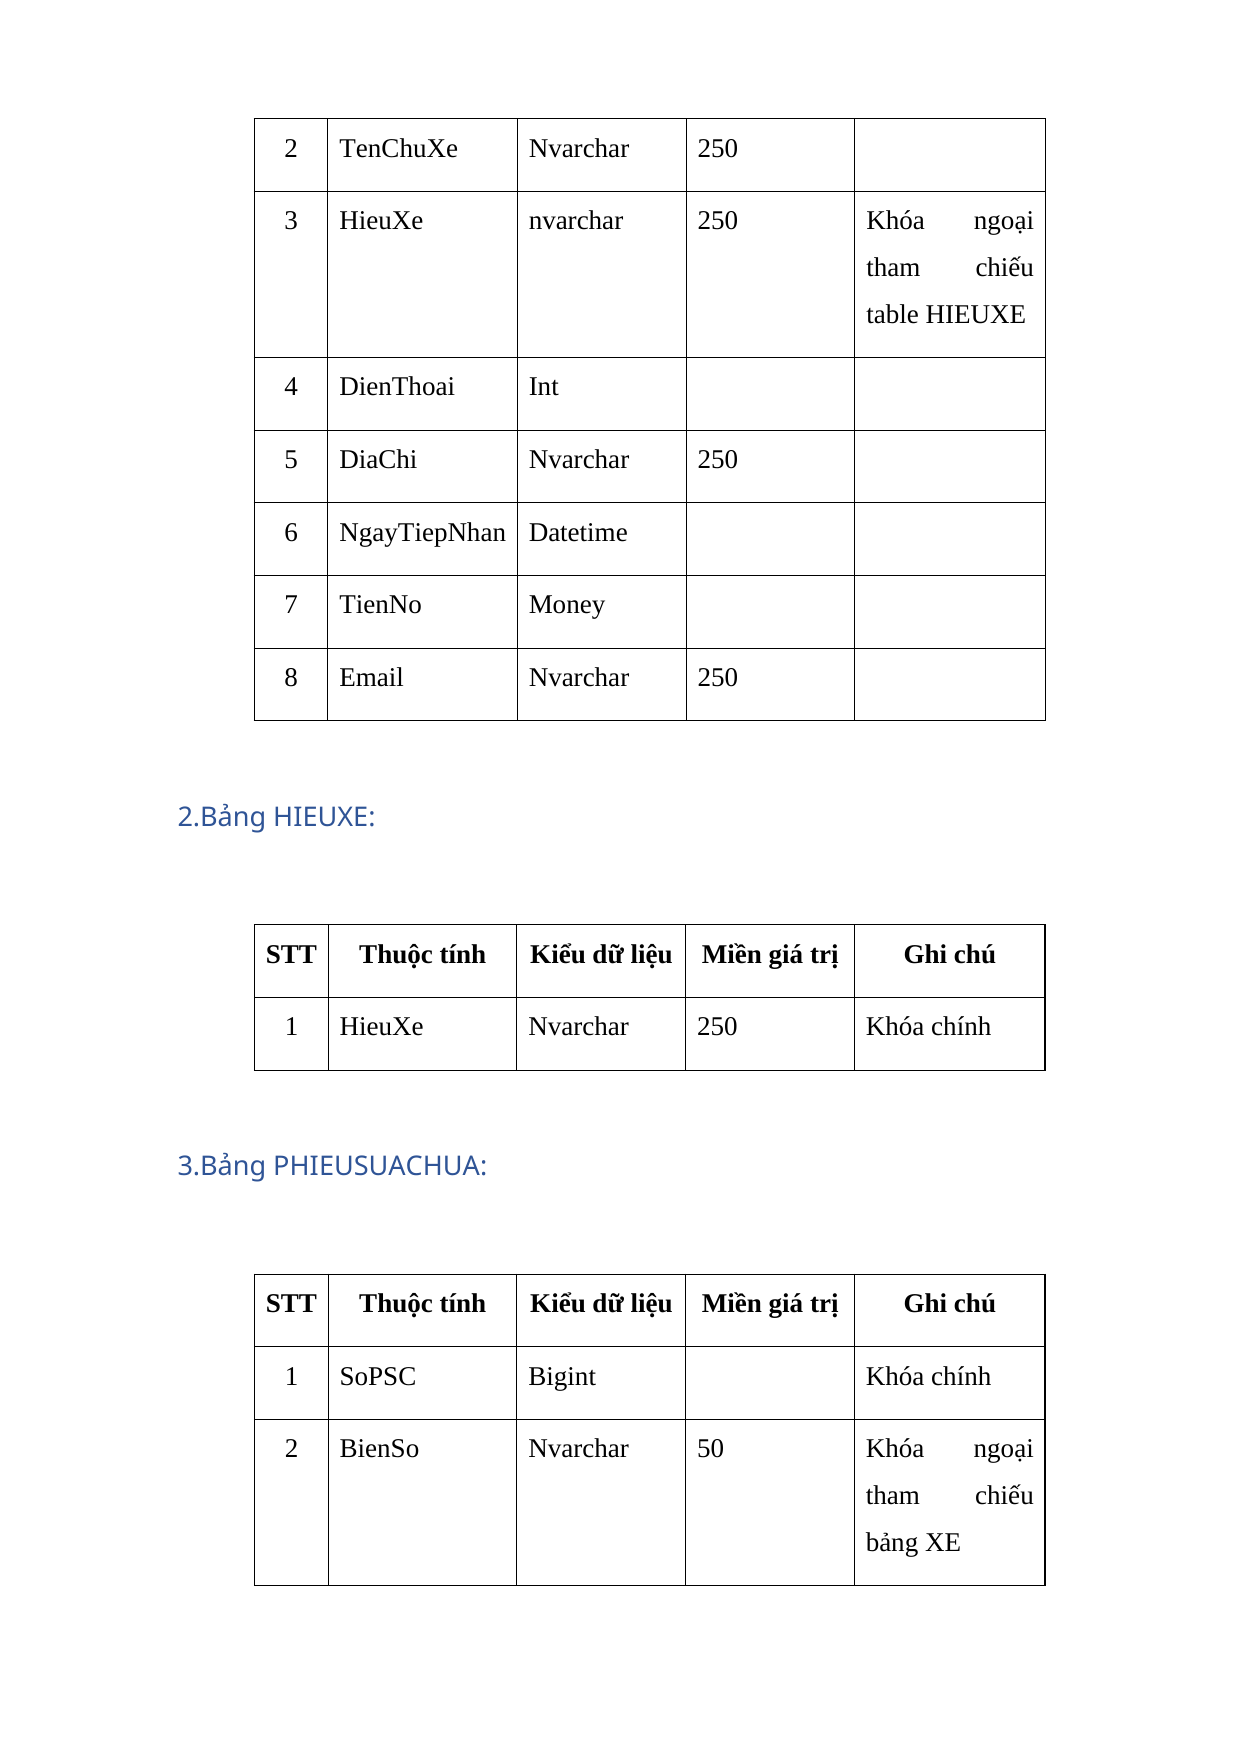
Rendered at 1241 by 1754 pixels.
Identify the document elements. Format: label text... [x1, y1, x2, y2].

table_cell 1 [255, 1347, 328, 1419]
table_cell DiaChi [328, 431, 517, 502]
table_cell Nvarchar [518, 431, 686, 502]
table_cell [855, 119, 1045, 191]
table_cell Khóa chính [855, 998, 1044, 1070]
table_cell 250 [687, 192, 854, 357]
table_cell Email [328, 649, 517, 720]
table_cell 250 [687, 431, 854, 502]
table_cell HieuXe [328, 192, 517, 357]
table_header Kiểu dữ liệu [517, 925, 685, 997]
table_cell 250 [687, 119, 854, 191]
table_cell [855, 358, 1045, 429]
table_cell Khóa ngoại tham chiếu table HIEUXE [855, 192, 1045, 357]
table_cell 5 [255, 431, 327, 502]
table_cell DienThoai [328, 358, 517, 429]
table_header Thuộc tính [329, 1275, 516, 1346]
table_cell Nvarchar [517, 998, 685, 1070]
table_cell Nvarchar [517, 1420, 685, 1585]
table_header Ghi chú [855, 1275, 1044, 1346]
table_cell [687, 576, 854, 648]
table_cell [855, 503, 1045, 575]
table_cell 250 [687, 649, 854, 720]
table_header Thuộc tính [329, 925, 516, 997]
table_cell Khóa chính [855, 1347, 1044, 1419]
table_cell NgayTiepNhan [328, 503, 517, 575]
table_cell [855, 576, 1045, 648]
table_cell HieuXe [329, 998, 516, 1070]
table_cell Khóa ngoại tham chiếu bảng XE [855, 1420, 1044, 1585]
subtitle 2.Bảng HIEUXE: [177, 797, 1122, 834]
table_cell [855, 649, 1045, 720]
table_cell Int [518, 358, 686, 429]
subtitle 3.Bảng PHIEUSUACHUA: [177, 1147, 1122, 1183]
table_header Miền giá trị [686, 1275, 854, 1346]
table_cell Datetime [518, 503, 686, 575]
table_cell 50 [686, 1420, 854, 1585]
table_header Kiểu dữ liệu [517, 1275, 685, 1346]
table_cell 8 [255, 649, 327, 720]
table_cell 6 [255, 503, 327, 575]
table_cell 3 [255, 192, 327, 357]
table_cell [687, 503, 854, 575]
table_cell SoPSC [329, 1347, 516, 1419]
table_cell 1 [255, 998, 328, 1070]
table_cell Nvarchar [518, 649, 686, 720]
table_header Miền giá trị [686, 925, 854, 997]
table_cell [687, 358, 854, 429]
table_header STT [255, 1275, 328, 1346]
table_cell 2 [255, 1420, 328, 1585]
table_cell 4 [255, 358, 327, 429]
table_cell TienNo [328, 576, 517, 648]
table_cell BienSo [329, 1420, 516, 1585]
table_cell TenChuXe [328, 119, 517, 191]
table_cell Money [518, 576, 686, 648]
table_header STT [255, 925, 328, 997]
table_cell [855, 431, 1045, 502]
table_cell Bigint [517, 1347, 685, 1419]
table_cell Nvarchar [518, 119, 686, 191]
table_header Ghi chú [855, 925, 1044, 997]
table_cell nvarchar [518, 192, 686, 357]
table_cell 250 [686, 998, 854, 1070]
table_cell 2 [255, 119, 327, 191]
table_cell [686, 1347, 854, 1419]
table_cell 7 [255, 576, 327, 648]
